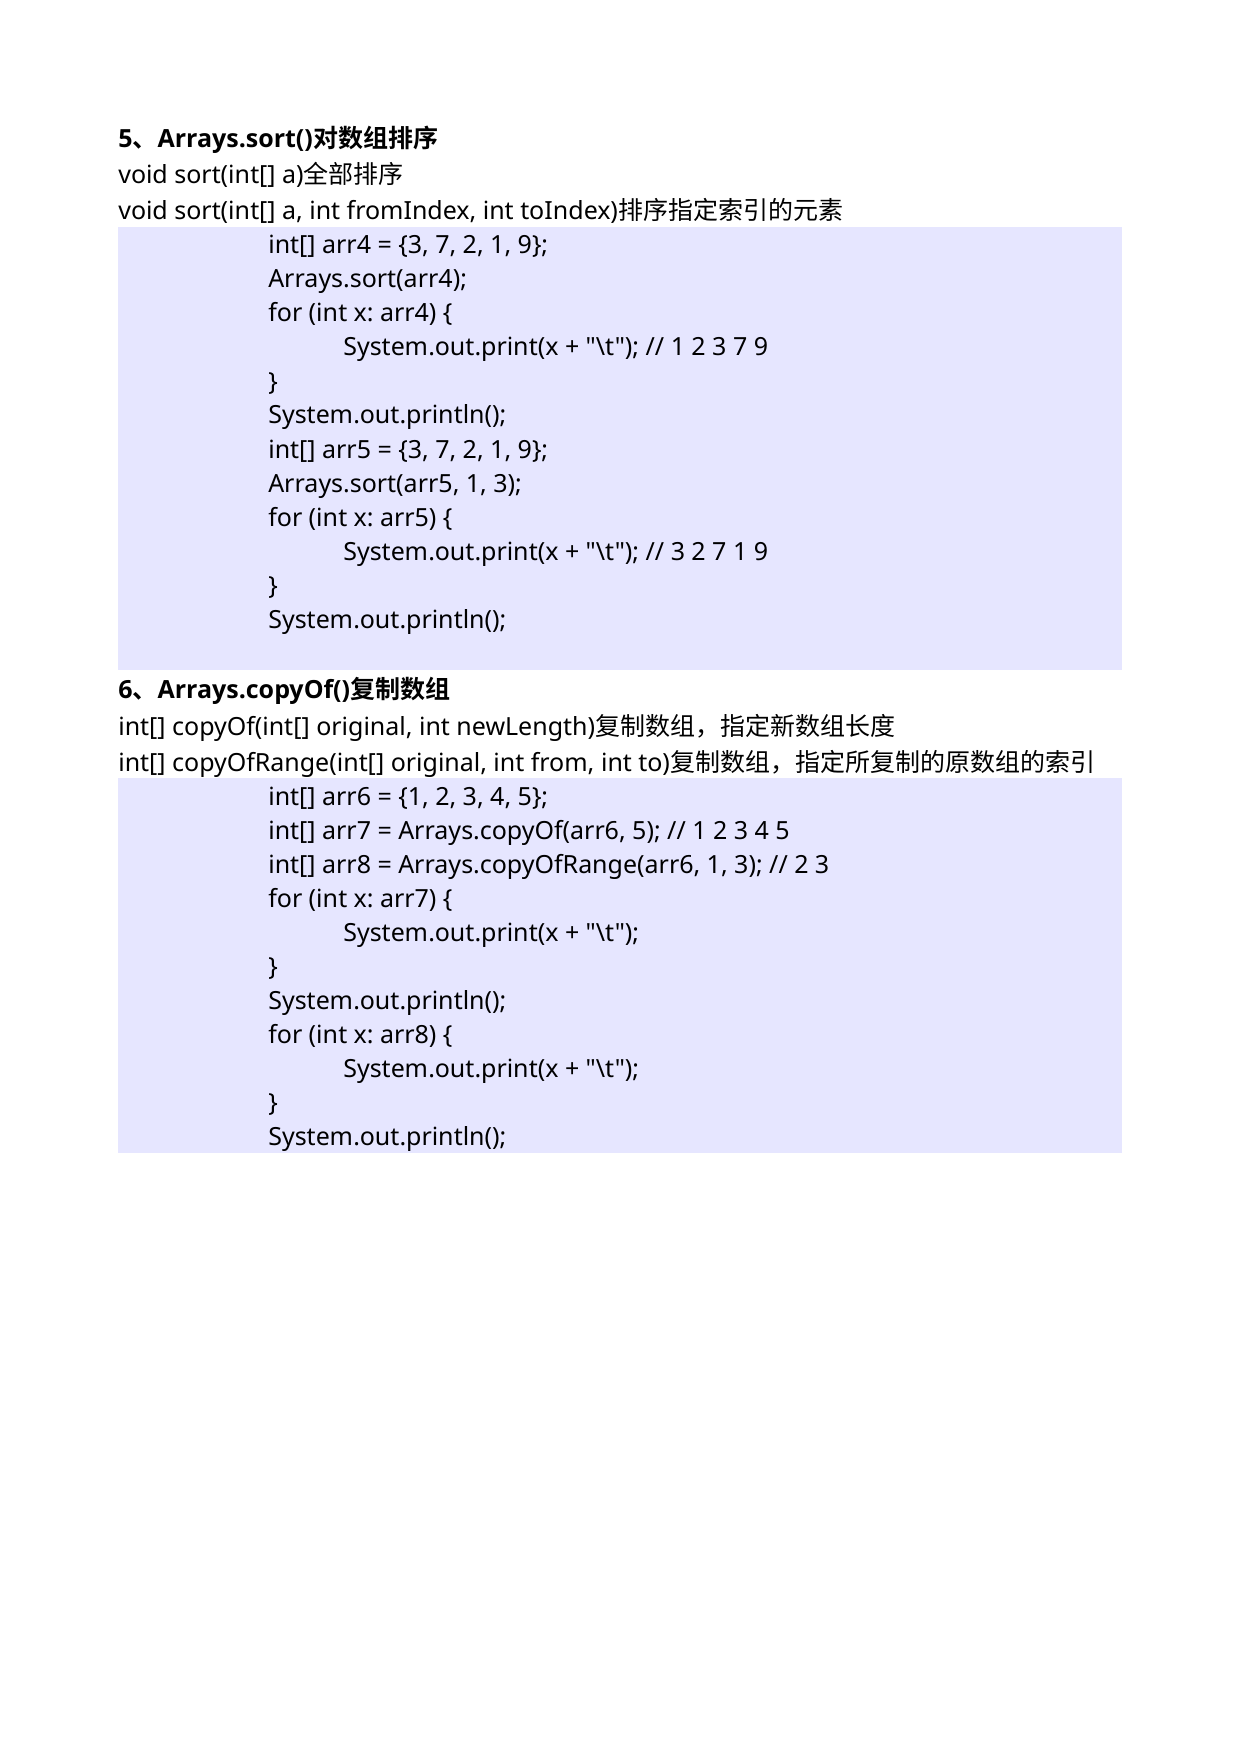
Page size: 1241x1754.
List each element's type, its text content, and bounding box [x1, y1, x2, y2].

text System.out.println(); [118, 1119, 1122, 1153]
text System.out.print(x + "\t"); // 1 2 3 7 9 [118, 329, 1122, 363]
text for (int x: arr5) { [118, 499, 1122, 533]
text int[] arr6 = {1, 2, 3, 4, 5}; [118, 778, 1122, 812]
text } [118, 1085, 1122, 1119]
text for (int x: arr8) { [118, 1017, 1122, 1051]
text 6、Arrays.copyOf()复制数组 [118, 670, 1122, 706]
text } [118, 567, 1122, 602]
text int[] arr5 = {3, 7, 2, 1, 9}; [118, 431, 1122, 465]
text int[] arr8 = Arrays.copyOfRange(arr6, 1, 3); // 2 3 [118, 847, 1122, 881]
text int[] copyOfRange(int[] original, int from, int to)复制数组，指定所复制的原数组的索引 [118, 742, 1122, 778]
text System.out.println(); [118, 602, 1122, 636]
text } [118, 363, 1122, 397]
text Arrays.sort(arr5, 1, 3); [118, 465, 1122, 499]
text System.out.println(); [118, 983, 1122, 1017]
text System.out.print(x + "\t"); // 3 2 7 1 9 [118, 533, 1122, 567]
text 5、Arrays.sort()对数组排序 [118, 118, 1122, 154]
text int[] arr7 = Arrays.copyOf(arr6, 5); // 1 2 3 4 5 [118, 812, 1122, 847]
text for (int x: arr4) { [118, 295, 1122, 329]
text int[] arr4 = {3, 7, 2, 1, 9}; [118, 227, 1122, 261]
text void sort(int[] a)全部排序 [118, 154, 1122, 191]
text int[] copyOf(int[] original, int newLength)复制数组，指定新数组长度 [118, 706, 1122, 742]
text } [118, 949, 1122, 983]
text System.out.print(x + "\t"); [118, 915, 1122, 949]
text System.out.println(); [118, 397, 1122, 431]
text System.out.print(x + "\t"); [118, 1051, 1122, 1085]
text Arrays.sort(arr4); [118, 261, 1122, 295]
text for (int x: arr7) { [118, 881, 1122, 915]
text void sort(int[] a, int fromIndex, int toIndex)排序指定索引的元素 [118, 191, 1122, 227]
